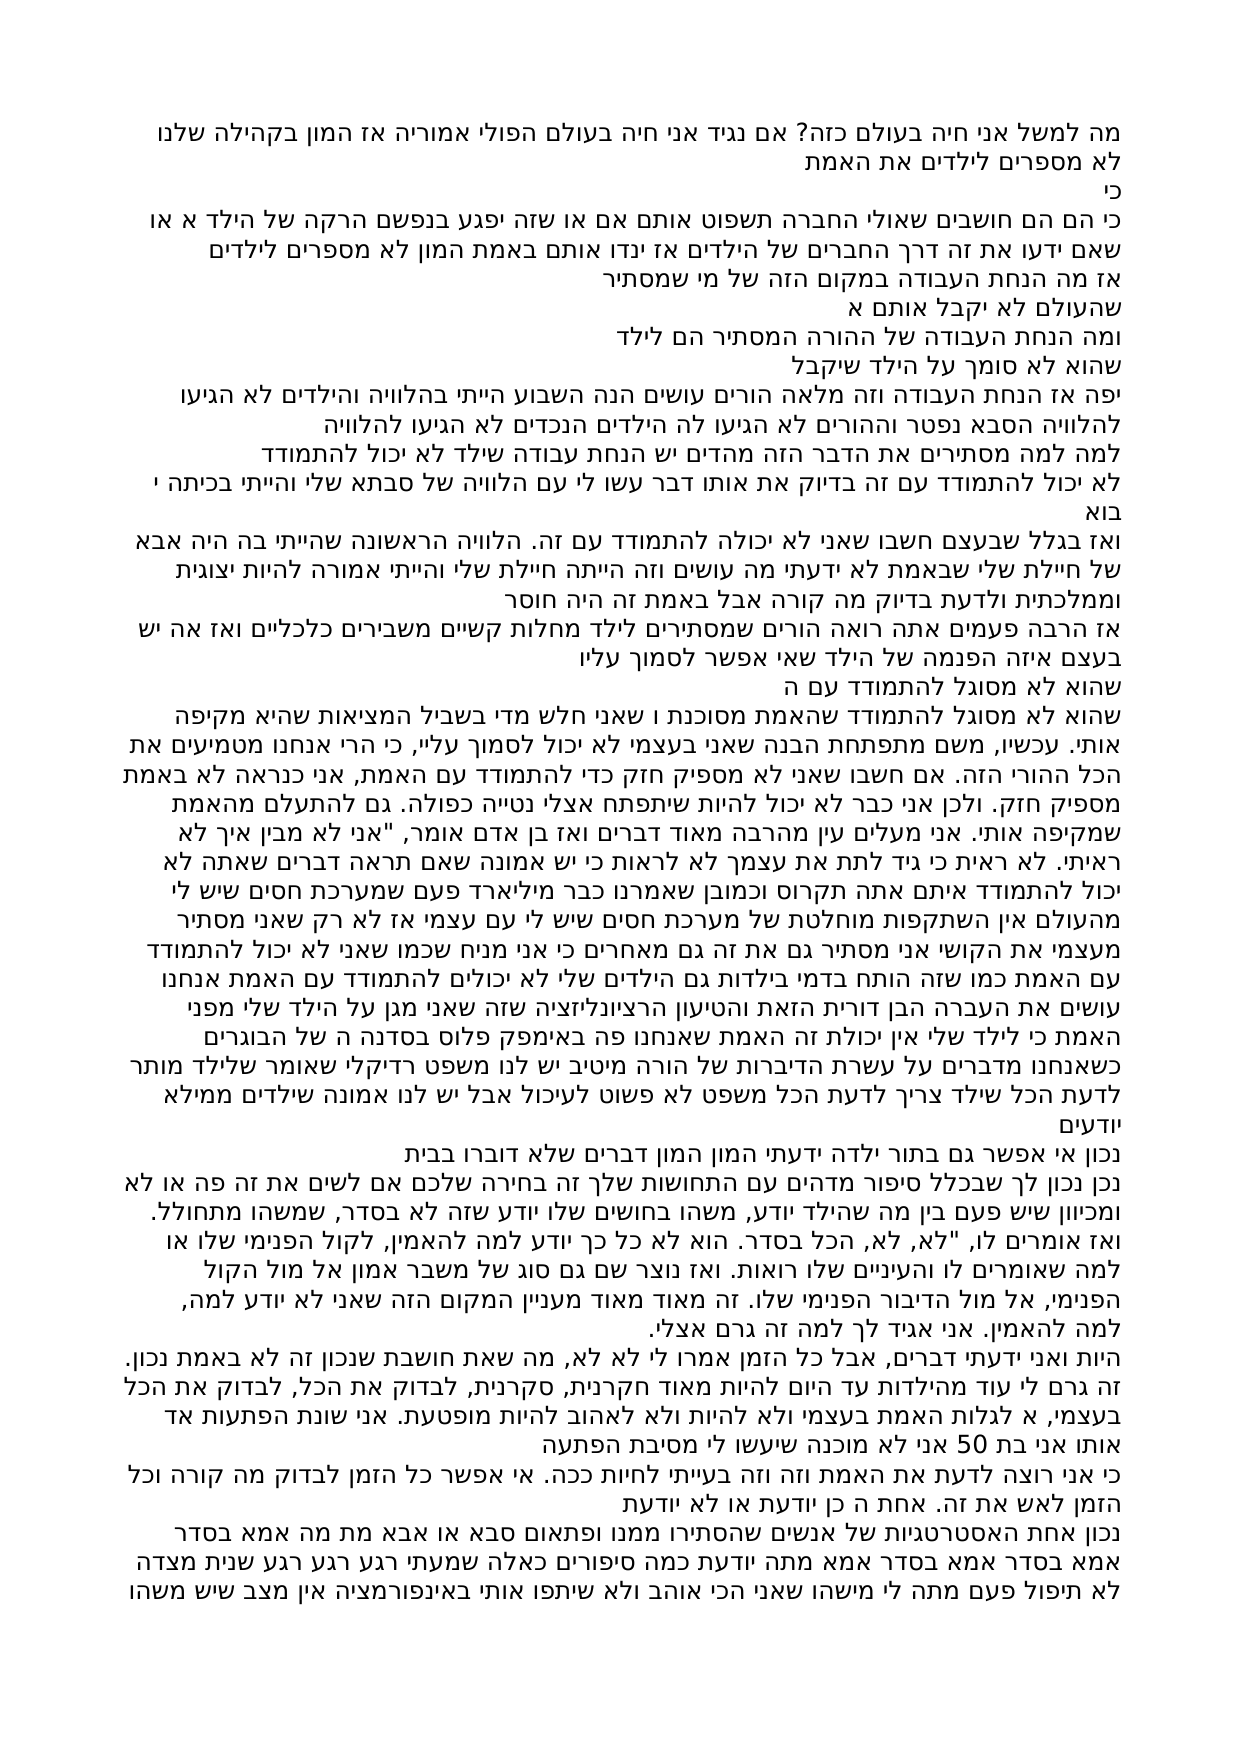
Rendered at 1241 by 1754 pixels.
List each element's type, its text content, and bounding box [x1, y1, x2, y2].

text למה להאמין. אני אגיד לך למה זה גרם אצלי. [118, 1314, 1122, 1343]
text נכון אי אפשר גם בתור ילדה ידעתי המון המון דברים שלא דוברו בבית [118, 1139, 1122, 1168]
text כי אני רוצה לדעת את האמת וזה וזה בעייתי לחיות ככה. אי אפשר כל הזמן לבדוק מה קורה וכל הזמן לאש את זה. אחת ה כן יודעת או לא יודעת [118, 1460, 1122, 1518]
text יפה אז הנחת העבודה וזה מלאה הורים עושים הנה השבוע הייתי בהלוויה והילדים לא הגיעו להלוויה הסבא נפטר וההורים לא הגיעו לה הילדים הנכדים לא הגיעו להלוויה [118, 381, 1122, 439]
text נכון אחת האסטרטגיות של אנשים שהסתירו ממנו ופתאום סבא או אבא מת מה אמא בסדר אמא בסדר אמא בסדר אמא מתה יודעת כמה סיפורים כאלה שמעתי רגע רגע רגע שנית מצדה לא תיפול פעם מתה לי מישהו שאני הכי אוהב ולא שיתפו אותי באינפורמציה אין מצב שיש משהו [118, 1518, 1122, 1606]
text שהעולם לא יקבל אותם א [118, 293, 1122, 322]
text לא יכול להתמודד עם זה בדיוק את אותו דבר עשו לי עם הלוויה של סבתא שלי והייתי בכיתה י בוא [118, 468, 1122, 526]
text כי [118, 176, 1122, 206]
text היות ואני ידעתי דברים, אבל כל הזמן אמרו לי לא לא, מה שאת חושבת שנכון זה לא באמת נכון. זה גרם לי עוד מהילדות עד היום להיות מאוד חקרנית, סקרנית, לבדוק את הכל, לבדוק את הכל בעצמי, א לגלות האמת בעצמי ולא להיות ולא לאהוב להיות מופטעת. אני שונת הפתעות אד אותו אני בת 50 אני לא מוכנה שיעשו לי מסיבת הפתעה [118, 1343, 1122, 1460]
text שהוא לא סומך על הילד שיקבל [118, 351, 1122, 381]
text ואז בגלל שבעצם חשבו שאני לא יכולה להתמודד עם זה. הלוויה הראשונה שהייתי בה היה אבא של חיילת שלי שבאמת לא ידעתי מה עושים וזה הייתה חיילת שלי והייתי אמורה להיות יצוגית וממלכתית ולדעת בדיוק מה קורה אבל באמת זה היה חוסר [118, 526, 1122, 614]
text נכן נכון לך שבכלל סיפור מדהים עם התחושות שלך זה בחירה שלכם אם לשים את זה פה או לא ומכיוון שיש פעם בין מה שהילד יודע, משהו בחושים שלו יודע שזה לא בסדר, שמשהו מתחולל. ואז אומרים לו, "לא, לא, הכל בסדר. הוא לא כל כך יודע למה להאמין, לקול הפנימי שלו או למה שאומרים לו והעיניים שלו רואות. ואז נוצר שם גם סוג של משבר אמון אל מול הקול הפנימי, אל מול הדיבור הפנימי שלו. זה מאוד מאוד מעניין המקום הזה שאני לא יודע למה, [118, 1168, 1122, 1314]
text כי הם הם חושבים שאולי החברה תשפוט אותם אם או שזה יפגע בנפשם הרקה של הילד א או שאם ידעו את זה דרך החברים של הילדים אז ינדו אותם באמת המון לא מספרים לילדים [118, 206, 1122, 264]
text מה למשל אני חיה בעולם כזה? אם נגיד אני חיה בעולם הפולי אמוריה אז המון בקהילה שלנו לא מספרים לילדים את האמת [118, 118, 1122, 176]
text למה למה מסתירים את הדבר הזה מהדים יש הנחת עבודה שילד לא יכול להתמודד [118, 439, 1122, 468]
text אז הרבה פעמים אתה רואה הורים שמסתירים לילד מחלות קשיים משבירים כלכליים ואז אה יש בעצם איזה הפנמה של הילד שאי אפשר לסמוך עליו [118, 614, 1122, 672]
text ומה הנחת העבודה של ההורה המסתיר הם לילד [118, 322, 1122, 351]
text אז מה הנחת העבודה במקום הזה של מי שמסתיר [118, 264, 1122, 293]
text שהוא לא מסוגל להתמודד עם ה [118, 672, 1122, 701]
text שהוא לא מסוגל להתמודד שהאמת מסוכנת ו שאני חלש מדי בשביל המציאות שהיא מקיפה אותי. עכשיו, משם מתפתחת הבנה שאני בעצמי לא יכול לסמוך עליי, כי הרי אנחנו מטמיעים את הכל ההורי הזה. אם חשבו שאני לא מספיק חזק כדי להתמודד עם האמת, אני כנראה לא באמת מספיק חזק. ולכן אני כבר לא יכול להיות שיתפתח אצלי נטייה כפולה. גם להתעלם מהאמת שמקיפה אותי. אני מעלים עין מהרבה מאוד דברים ואז בן אדם אומר, "אני לא מבין איך לא ראיתי. לא ראית כי גיד לתת את עצמך לא לראות כי יש אמונה שאם תראה דברים שאתה לא יכול להתמודד איתם אתה תקרוס וכמובן שאמרנו כבר מיליארד פעם שמערכת חסים שיש לי מהעולם אין השתקפות מוחלטת של מערכת חסים שיש לי עם עצמי אז לא רק שאני מסתיר מעצמי את הקושי אני מסתיר גם את זה גם מאחרים כי אני מניח שכמו שאני לא יכול להתמודד עם האמת כמו שזה הותח בדמי בילדות גם הילדים שלי לא יכולים להתמודד עם האמת אנחנו עושים את העברה הבן דורית הזאת והטיעון הרציונליזציה שזה שאני מגן על הילד שלי מפני האמת כי לילד שלי אין יכולת זה האמת שאנחנו פה באימפק פלוס בסדנה ה של הבוגרים כשאנחנו מדברים על עשרת הדיברות של הורה מיטיב יש לנו משפט רדיקלי שאומר שלילד מותר לדעת הכל שילד צריך לדעת הכל משפט לא פשוט לעיכול אבל יש לנו אמונה שילדים ממילא יודעים [118, 701, 1122, 1139]
